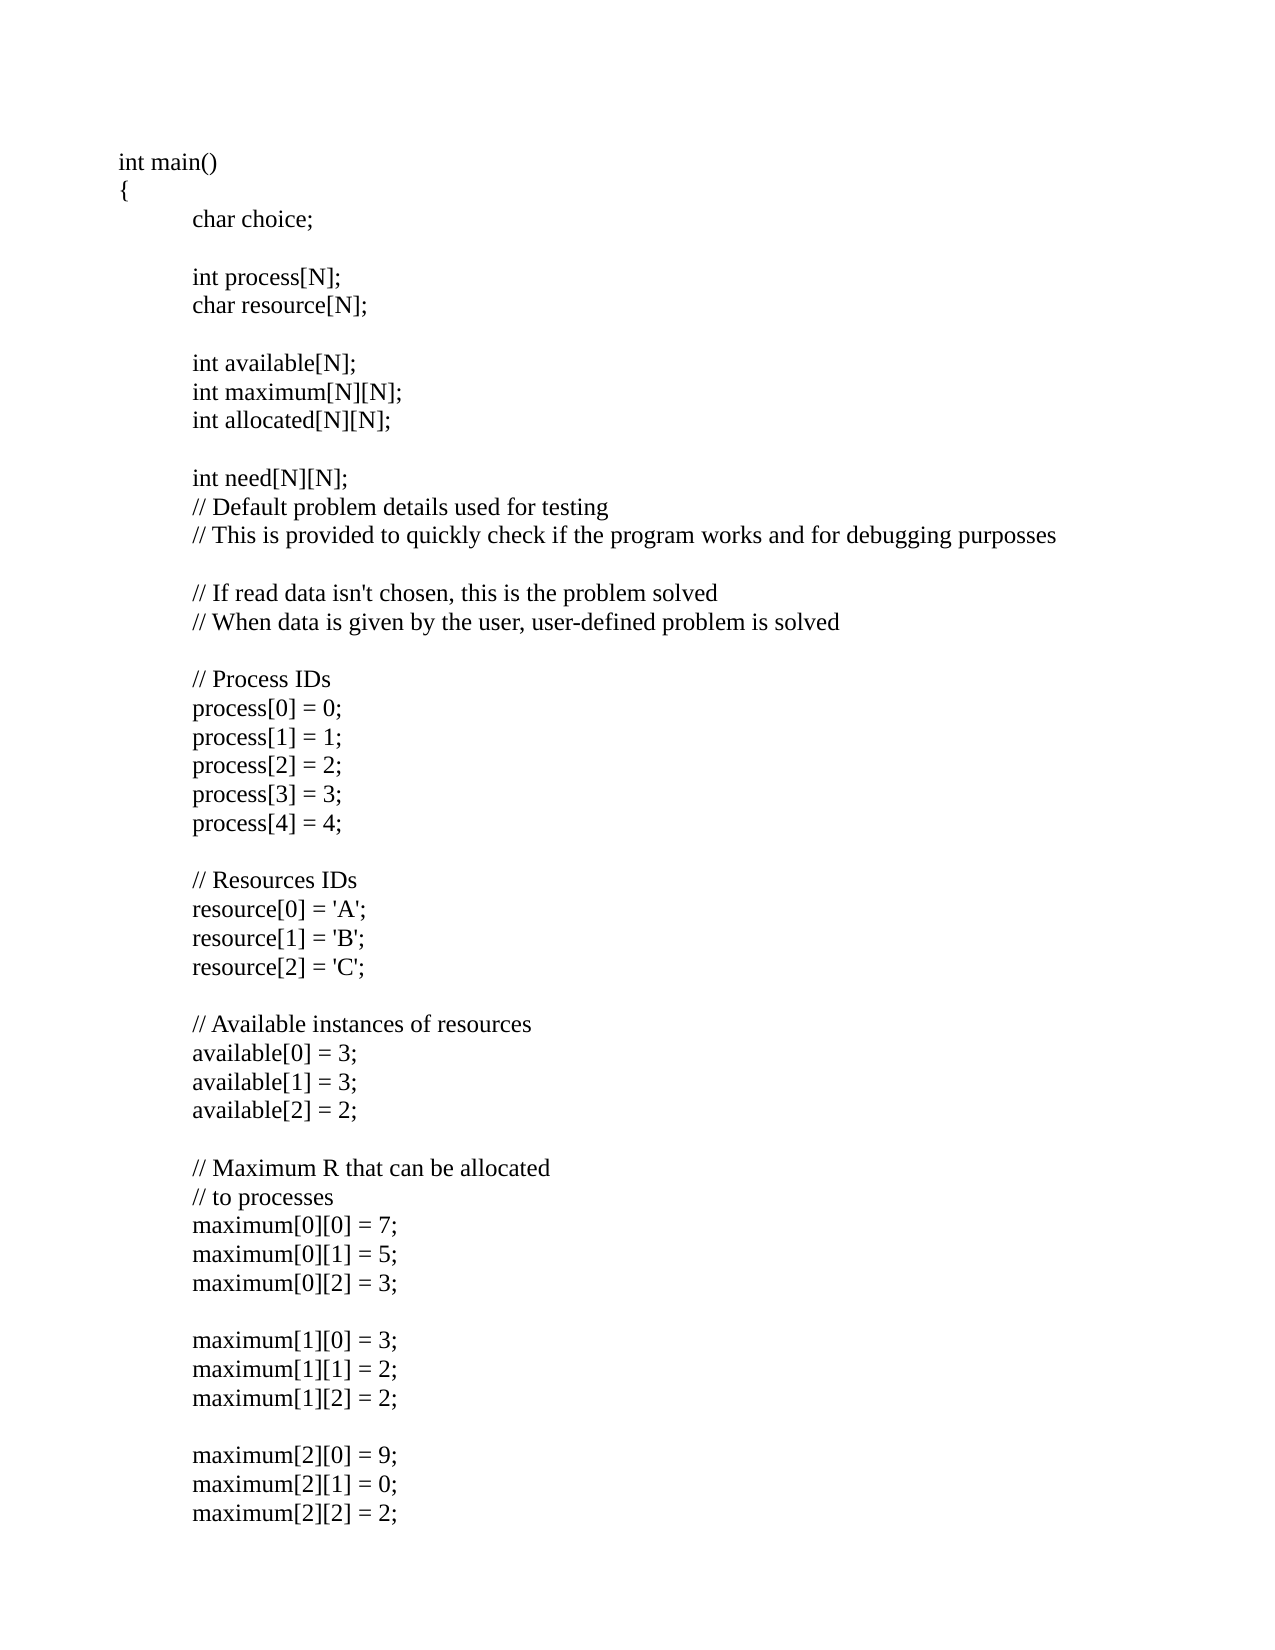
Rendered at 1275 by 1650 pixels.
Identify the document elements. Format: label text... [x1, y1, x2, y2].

text maximum[1][0] = 3; [118, 1326, 1157, 1354]
text maximum[1][1] = 2; [118, 1354, 1157, 1383]
text // Maximum R that can be allocated [118, 1153, 1157, 1182]
text available[1] = 3; [118, 1067, 1157, 1096]
text process[1] = 1; [118, 722, 1157, 751]
text // Available instances of resources [118, 1009, 1157, 1038]
text process[3] = 3; [118, 779, 1157, 808]
text maximum[2][1] = 0; [118, 1469, 1157, 1498]
text // Process IDs [118, 664, 1157, 693]
text process[4] = 4; [118, 808, 1157, 837]
text int process[N]; [118, 262, 1157, 291]
text maximum[0][1] = 5; [118, 1239, 1157, 1268]
text int need[N][N]; [118, 463, 1157, 492]
text maximum[0][2] = 3; [118, 1268, 1157, 1297]
text // to processes [118, 1182, 1157, 1211]
text char choice; [118, 204, 1157, 233]
text process[2] = 2; [118, 751, 1157, 779]
text resource[2] = 'C'; [118, 952, 1157, 981]
text maximum[2][0] = 9; [118, 1441, 1157, 1469]
text available[2] = 2; [118, 1096, 1157, 1124]
text { [118, 176, 1157, 204]
text // If read data isn't chosen, this is the problem solved [118, 578, 1157, 607]
text maximum[2][2] = 2; [118, 1498, 1157, 1527]
text // When data is given by the user, user-defined problem is solved [118, 607, 1157, 636]
text process[0] = 0; [118, 693, 1157, 722]
text // Default problem details used for testing [118, 492, 1157, 521]
text int allocated[N][N]; [118, 406, 1157, 434]
text int main() [118, 147, 1157, 176]
text int maximum[N][N]; [118, 377, 1157, 406]
text // This is provided to quickly check if the program works and for debugging purposses [118, 521, 1157, 549]
text available[0] = 3; [118, 1038, 1157, 1067]
text maximum[0][0] = 7; [118, 1211, 1157, 1239]
text resource[1] = 'B'; [118, 923, 1157, 952]
text char resource[N]; [118, 291, 1157, 319]
text int available[N]; [118, 348, 1157, 377]
text maximum[1][2] = 2; [118, 1383, 1157, 1412]
text // Resources IDs [118, 866, 1157, 894]
text resource[0] = 'A'; [118, 894, 1157, 923]
